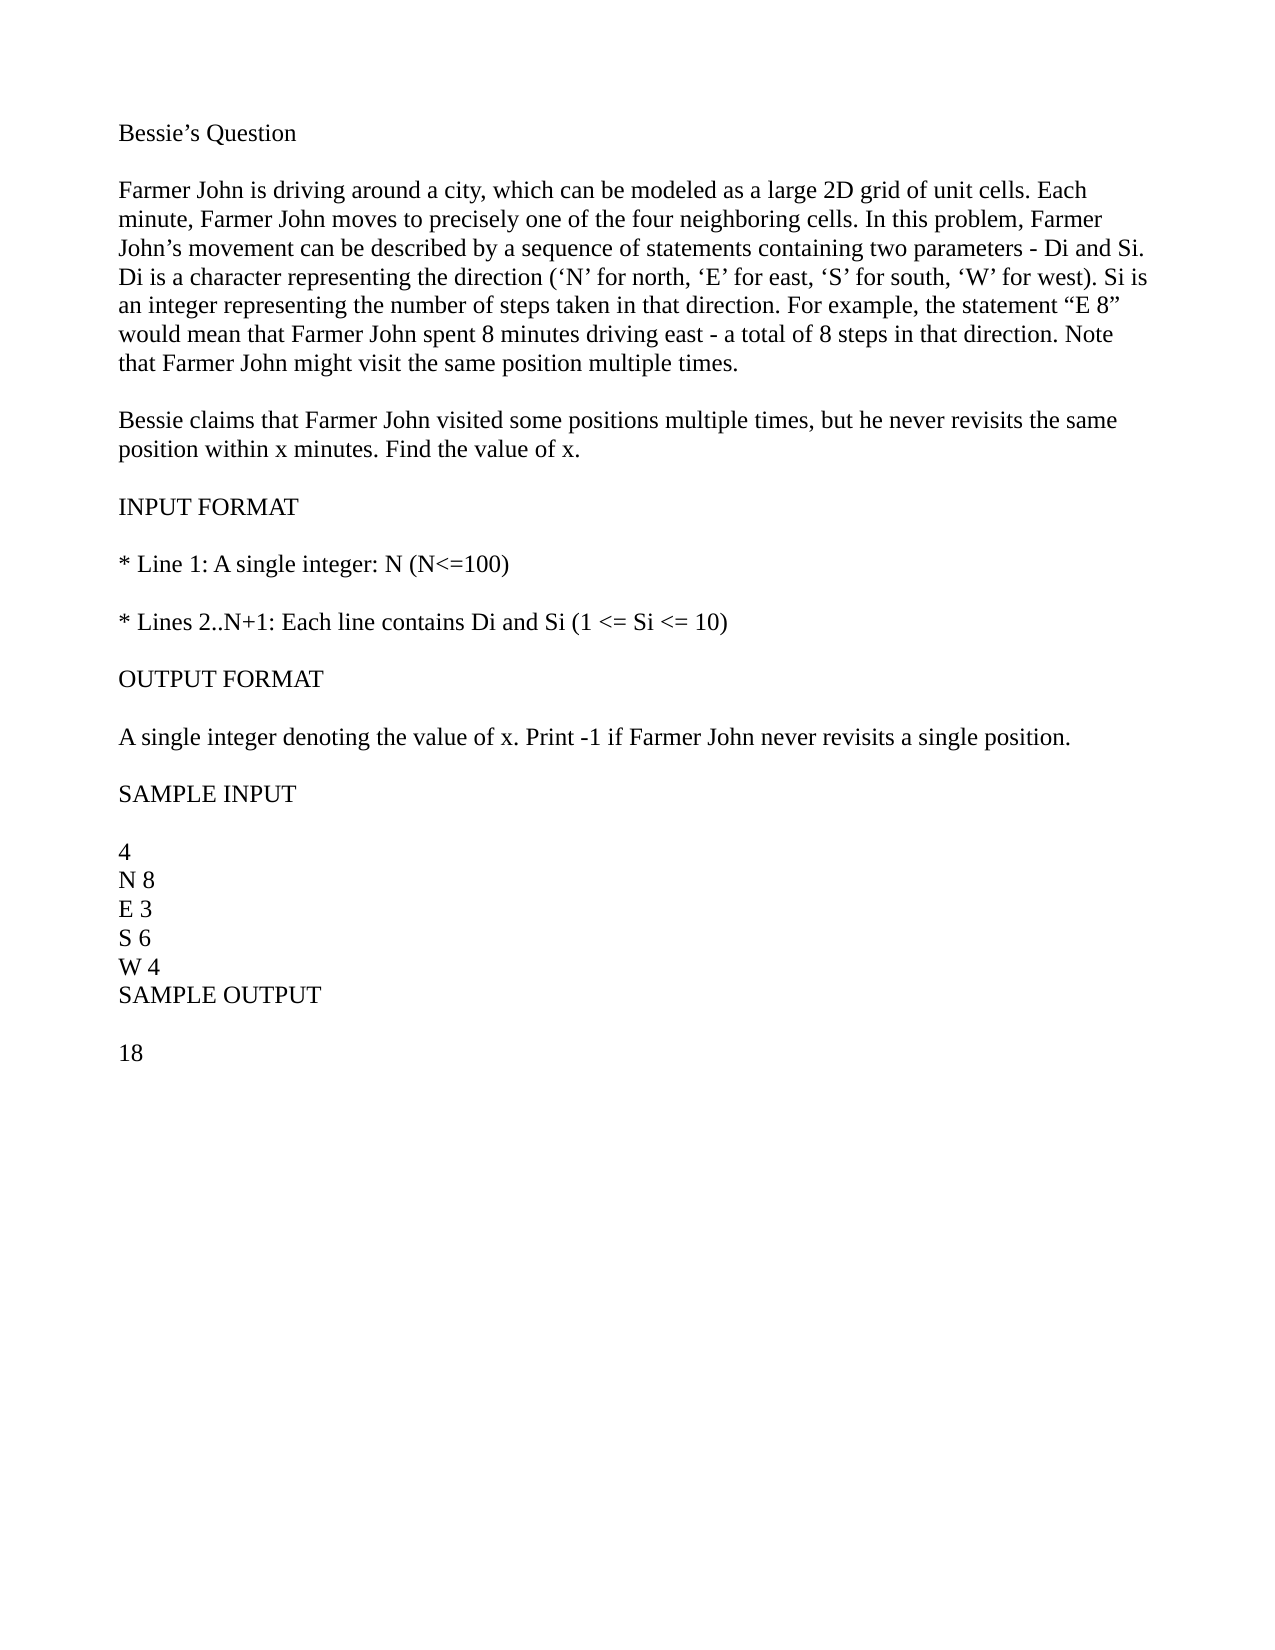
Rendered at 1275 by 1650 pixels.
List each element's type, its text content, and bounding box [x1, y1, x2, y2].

text INPUT FORMAT [118, 492, 1157, 521]
text S 6 [118, 923, 1157, 952]
text E 3 [118, 894, 1157, 923]
text 18 [118, 1038, 1157, 1067]
text W 4 [118, 952, 1157, 981]
text Farmer John is driving around a city, which can be modeled as a large 2D grid of unit cells. Each minute, Farmer John moves to precisely one of the four neighboring cells. In this problem, Farmer John’s movement can be described by a sequence of statements containing two parameters - Di and Si. Di is a character representing the direction (‘N’ for north, ‘E’ for east, ‘S’ for south, ‘W’ for west). Si is an integer representing the number of steps taken in that direction. For example, the statement “E 8” would mean that Farmer John spent 8 minutes driving east - a total of 8 steps in that direction. Note that Farmer John might visit the same position multiple times. [118, 176, 1157, 377]
text * Lines 2..N+1: Each line contains Di and Si (1 <= Si <= 10) [118, 607, 1157, 636]
text Bessie’s Question [118, 118, 1157, 147]
text SAMPLE OUTPUT [118, 981, 1157, 1009]
text * Line 1: A single integer: N (N<=100) [118, 549, 1157, 578]
text Bessie claims that Farmer John visited some positions multiple times, but he never revisits the same position within x minutes. Find the value of x. [118, 406, 1157, 463]
text N 8 [118, 866, 1157, 894]
text A single integer denoting the value of x. Print -1 if Farmer John never revisits a single position. [118, 722, 1157, 751]
text SAMPLE INPUT [118, 779, 1157, 808]
text 4 [118, 837, 1157, 866]
text OUTPUT FORMAT [118, 664, 1157, 693]
